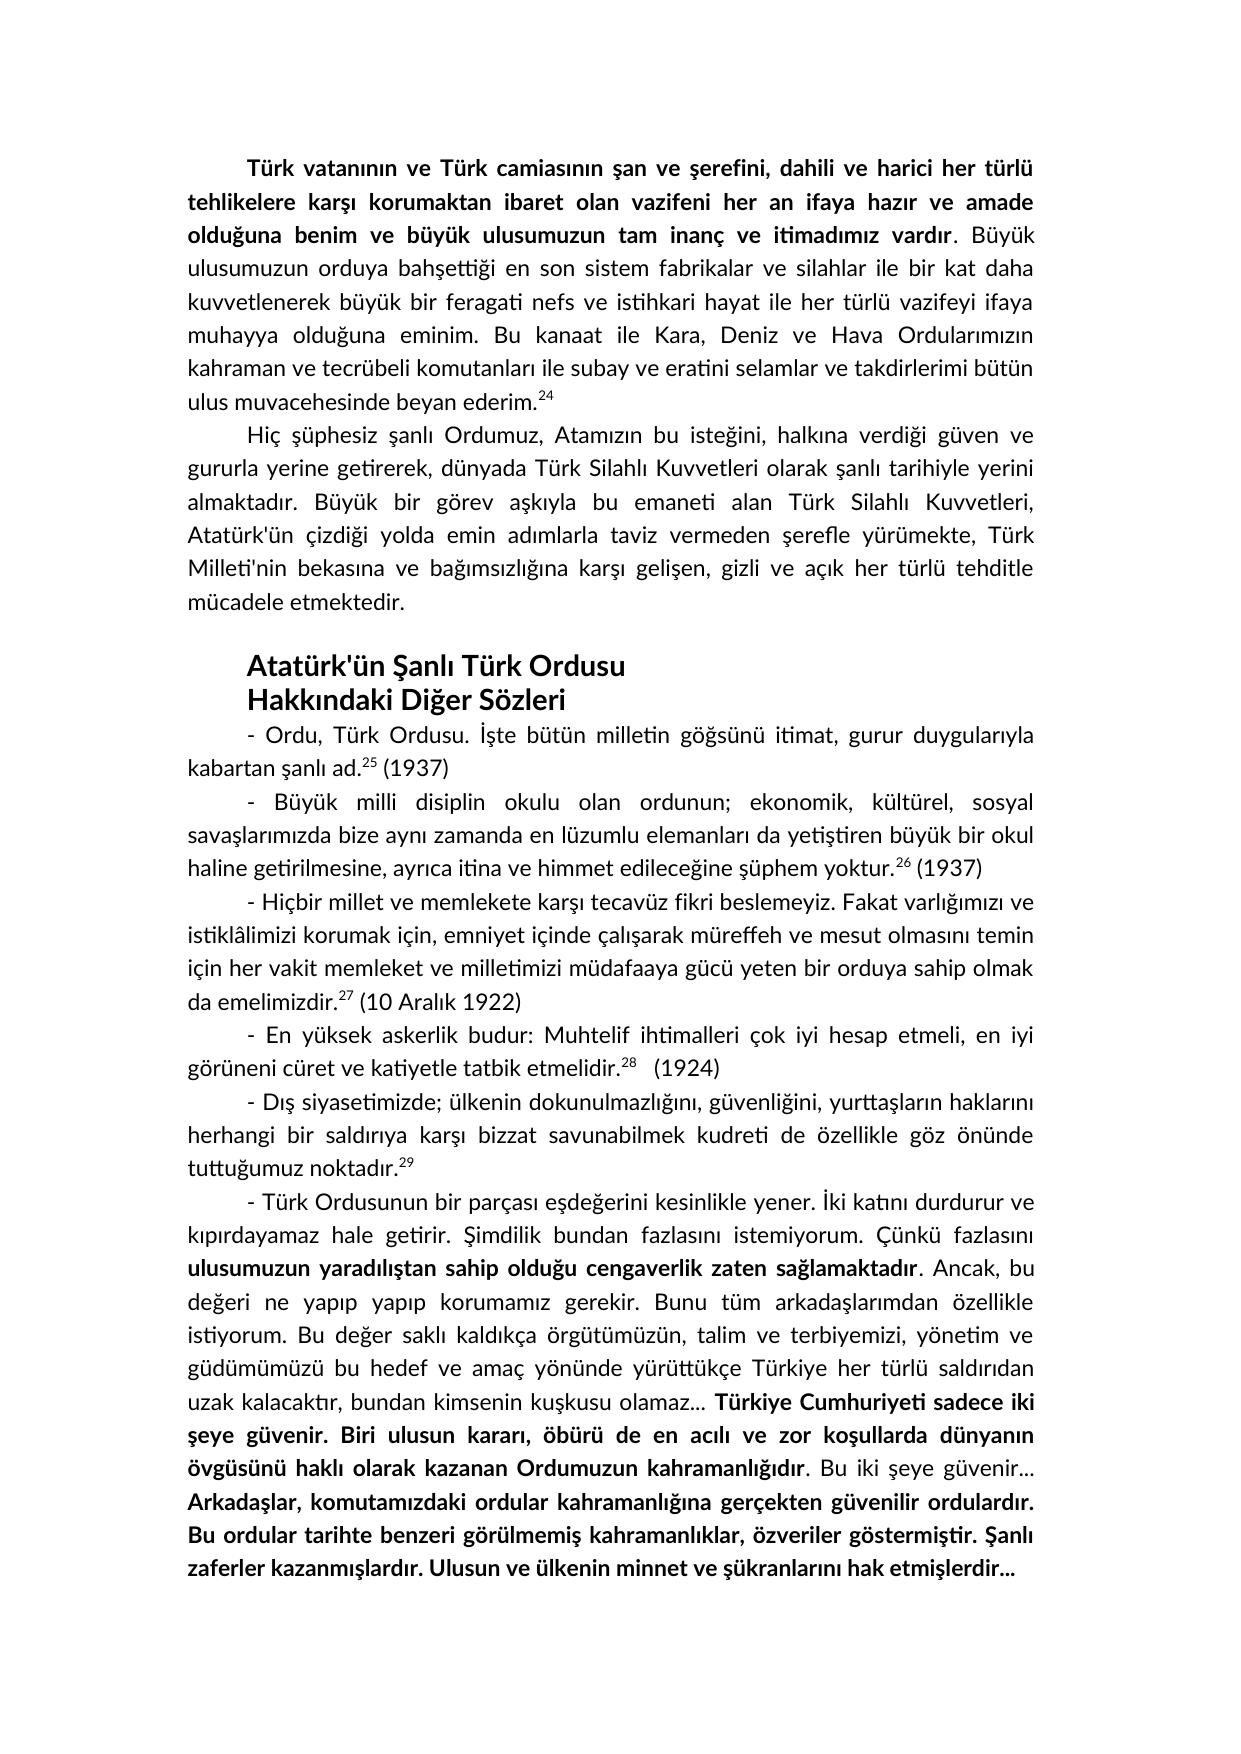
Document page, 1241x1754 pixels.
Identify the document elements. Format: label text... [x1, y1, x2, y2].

text Hakkındaki Diğer Sözleri [187, 683, 1035, 717]
text Hiç şüphesiz şanlı Ordumuz, Atamızın bu isteğini, halkına verdiği güven ve gururla yerine getirerek, dünyada Türk Silahlı Kuvvetleri olarak şanlı tarihiyle yerini almaktadır. Büyük bir görev aşkıyla bu emaneti alan Türk Silahlı Kuvvetleri, Atatürk'ün çizdiği yolda emin adımlarla taviz vermeden şerefle yürümekte, Türk Milleti'nin bekasına ve bağımsızlığına karşı gelişen, gizli ve açık her türlü tehditle mücadele etmektedir. [187, 417, 1035, 617]
text - Hiçbir millet ve memlekete karşı tecavüz fikri beslemeyiz. Fakat varlığımızı ve istiklâlimizi korumak için, emniyet içinde çalışarak müreffeh ve mesut olmasını temin için her vakit memleket ve milletimizi müdafaaya gücü yeten bir orduya sahip olmak da emelimizdir.27 (10 Aralık 1922) [187, 883, 1035, 1017]
text - Ordu, Türk Ordusu. İşte bütün milletin göğsünü itimat, gurur duygularıyla kabartan şanlı ad.25 (1937) [187, 717, 1035, 783]
text - Dış siyasetimizde; ülkenin dokunulmazlığını, güvenliğini, yurttaşların haklarını herhangi bir saldırıya karşı bizzat savunabilmek kudreti de özellikle göz önünde tuttuğumuz noktadır.29 [187, 1083, 1035, 1183]
text Atatürk'ün Şanlı Türk Ordusu [187, 650, 1035, 683]
text Türk vatanının ve Türk camiasının şan ve şerefini, dahili ve harici her türlü tehlikelere karşı korumaktan ibaret olan vazifeni her an ifaya hazır ve amade olduğuna benim ve büyük ulusumuzun tam inanç ve itimadımız vardır. Büyük ulusumuzun orduya bahşettiği en son sistem fabrikalar ve silahlar ile bir kat daha kuvvetlenerek büyük bir feragati nefs ve istihkari hayat ile her türlü vazifeyi ifaya muhayya olduğuna eminim. Bu kanaat ile Kara, Deniz ve Hava Ordularımızın kahraman ve tecrübeli komutanları ile subay ve eratini selamlar ve takdirlerimi bütün ulus muvacehesinde beyan ederim.24 [187, 150, 1035, 417]
text - En yüksek askerlik budur: Muhtelif ihtimalleri çok iyi hesap etmeli, en iyi görüneni cüret ve katiyetle tatbik etmelidir.28 (1924) [187, 1017, 1035, 1083]
text - Büyük milli disiplin okulu olan ordunun; ekonomik, kültürel, sosyal savaşlarımızda bize aynı zamanda en lüzumlu elemanları da yetiştiren büyük bir okul haline getirilmesine, ayrıca itina ve himmet edileceğine şüphem yoktur.26 (1937) [187, 783, 1035, 883]
text - Türk Ordusunun bir parçası eşdeğerini kesinlikle yener. İki katını durdurur ve kıpırdayamaz hale getirir. Şimdilik bundan fazlasını istemiyorum. Çünkü fazlasını ulusumuzun yaradılıştan sahip olduğu cengaverlik zaten sağlamaktadır. Ancak, bu değeri ne yapıp yapıp korumamız gerekir. Bunu tüm arkadaşlarımdan özellikle istiyorum. Bu değer saklı kaldıkça örgütümüzün, talim ve terbiyemizi, yönetim ve güdümümüzü bu hedef ve amaç yönünde yürüttükçe Türkiye her türlü saldırıdan uzak kalacaktır, bundan kimsenin kuşkusu olamaz... Türkiye Cumhuriyeti sadece iki şeye güvenir. Biri ulusun kararı, öbürü de en acılı ve zor koşullarda dünyanın övgüsünü haklı olarak kazanan Ordumuzun kahramanlığıdır. Bu iki şeye güvenir... Arkadaşlar, komutamızdaki ordular kahramanlığına gerçekten güvenilir ordulardır. Bu ordular tarihte benzeri görülmemiş kahramanlıklar, özveriler göstermiştir. Şanlı zaferler kazanmışlardır. Ulusun ve ülkenin minnet ve şükranlarını hak etmişlerdir... [187, 1183, 1035, 1583]
